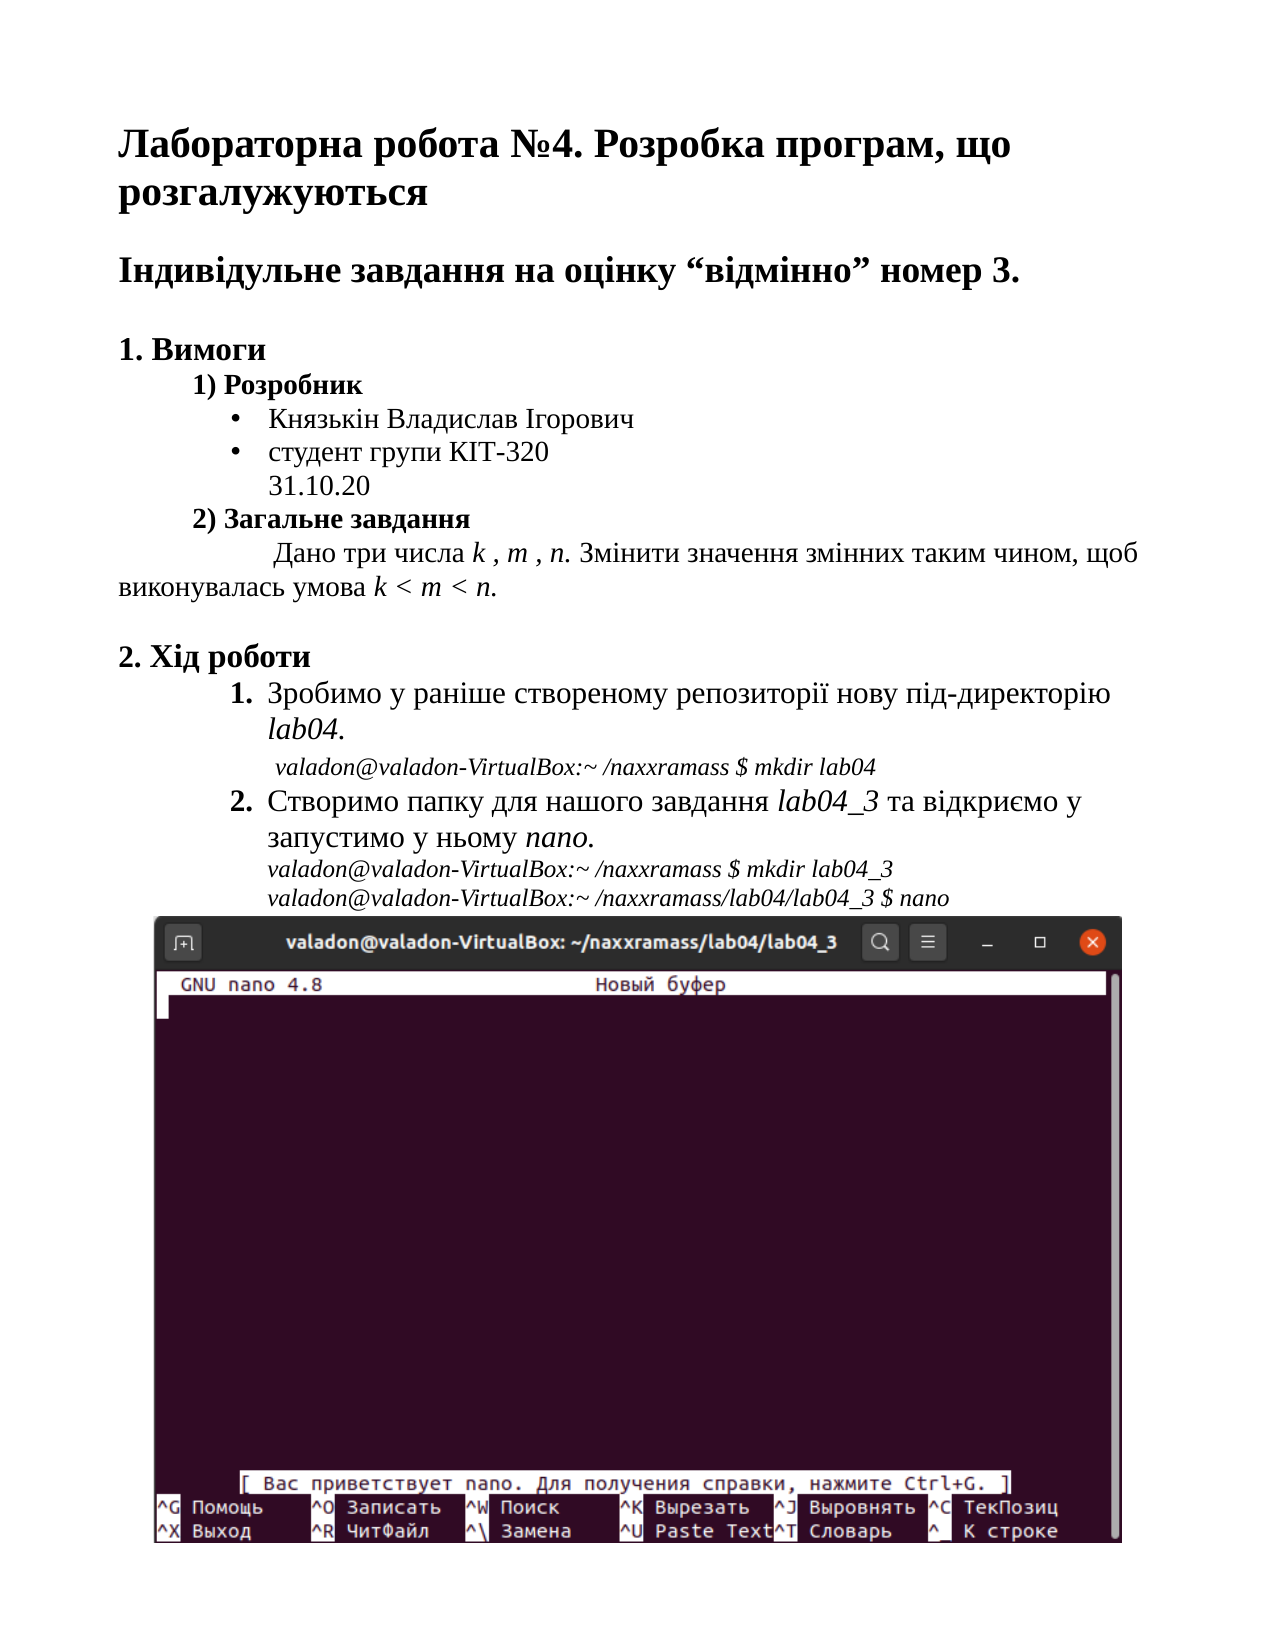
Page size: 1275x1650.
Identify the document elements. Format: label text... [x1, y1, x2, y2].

list valadon@valadon-VirtualBox:~ /naxxramass/lab04/lab04_3 $ nano [229, 883, 1157, 911]
text Лабораторна робота №4. Розробка програм, що розгалужуються [118, 118, 1157, 214]
list Створимо папку для нашого завдання lab04_3 та відкриємо у запустимо у ньому nano. [229, 782, 1157, 854]
text Дано три числа k , m , n. Змінити значення змінних таким чином, щоб виконувалась умова k < m < n. [118, 535, 1157, 602]
text 1) Розробник [118, 367, 1157, 401]
text 2. Хід роботи [118, 636, 1157, 674]
text 1. Вимоги [118, 329, 1157, 367]
text Індивідульне завдання на оцінку “відмінно” номер 3. [118, 247, 1157, 291]
list 31.10.20 [231, 468, 1157, 502]
list valadon@valadon-VirtualBox:~ /naxxramass $ mkdir lab04_3 [229, 854, 1157, 883]
list Зробимо у раніше створеному репозиторії нову під-директорію lab04. [229, 674, 1157, 746]
picture [153, 916, 1122, 1543]
text 2) Загальне завдання [118, 502, 1157, 535]
list студент групи КІТ-320 [231, 434, 1157, 468]
list Князькін Владислав Ігорович [231, 401, 1157, 434]
list valadon@valadon-VirtualBox:~ /naxxramass $ mkdir lab04 [229, 746, 1157, 782]
